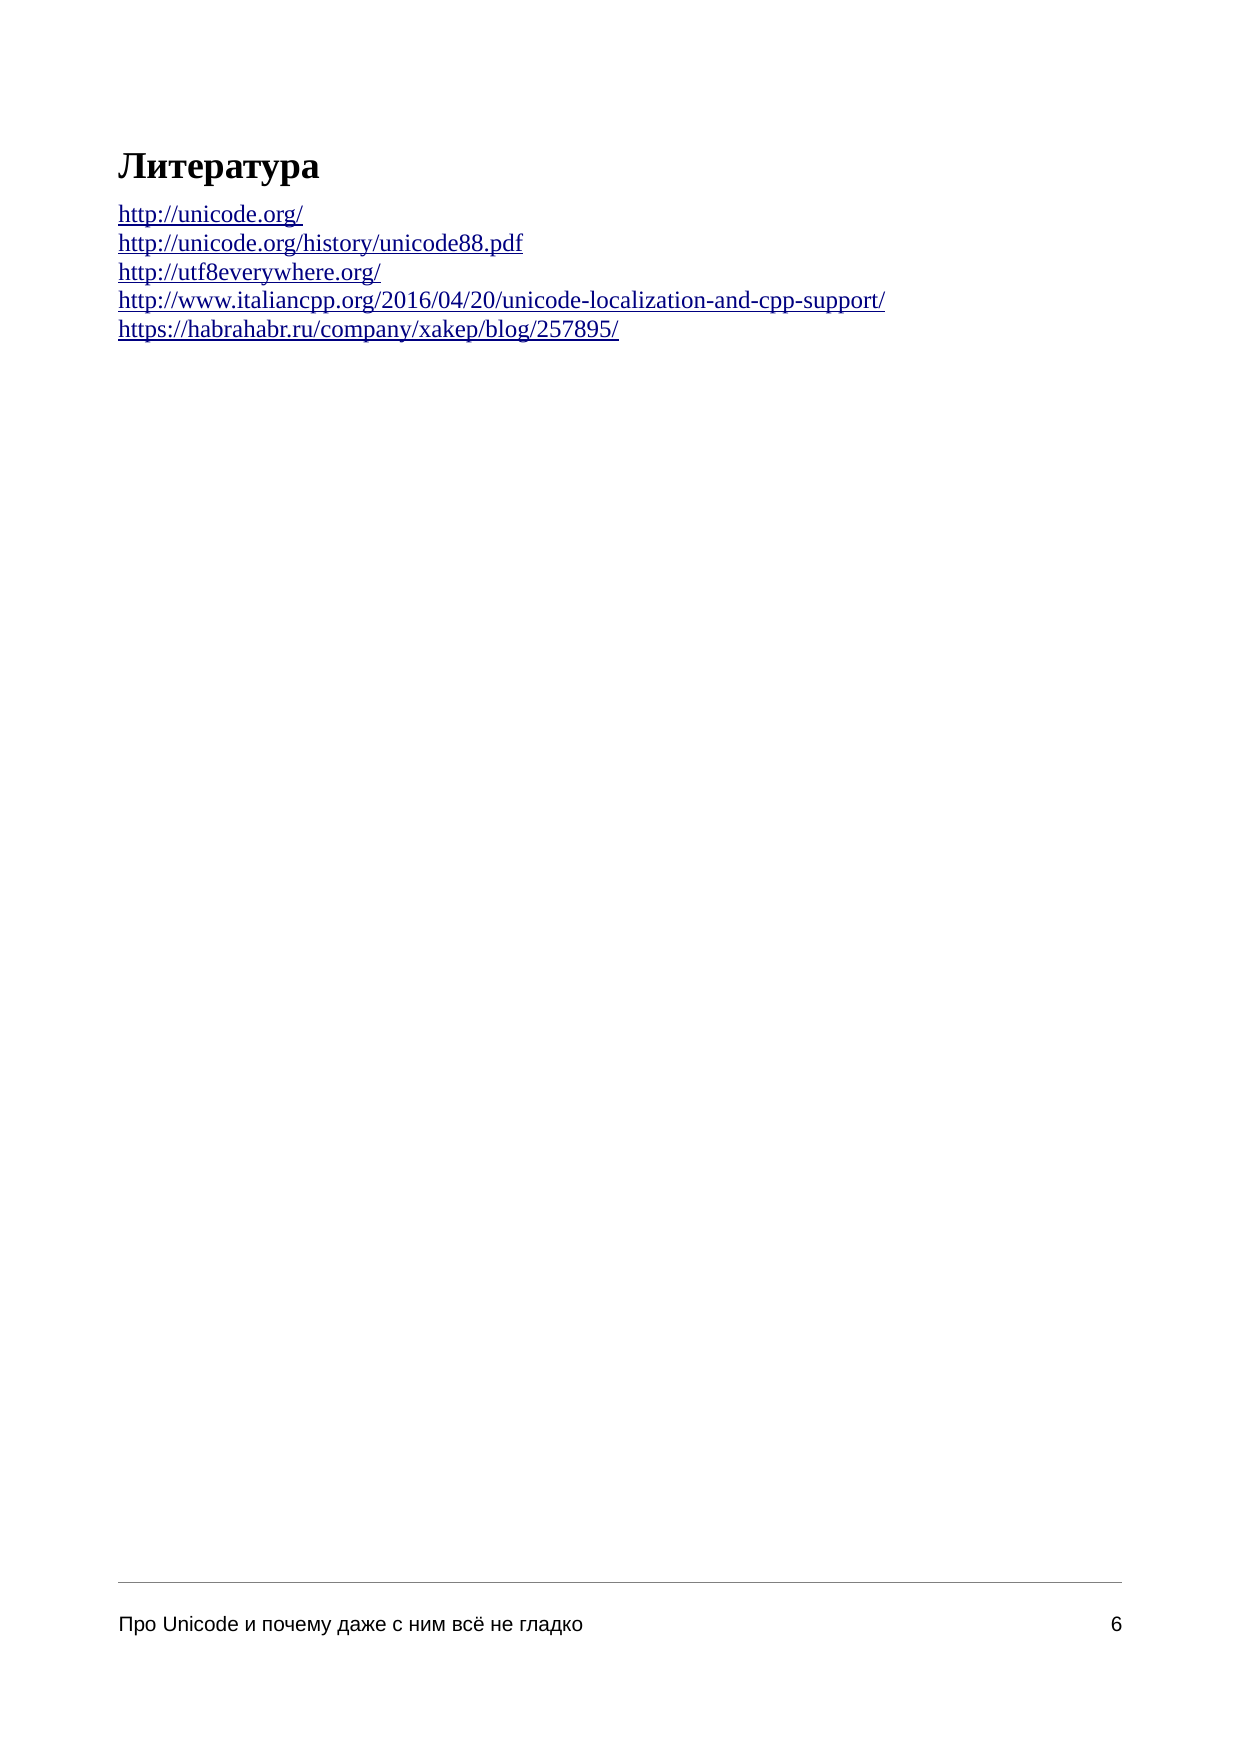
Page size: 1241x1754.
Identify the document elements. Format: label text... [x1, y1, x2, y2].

text http://unicode.org/ [118, 199, 1122, 228]
text http://www.italiancpp.org/2016/04/20/unicode-localization-and-cpp-support/ [118, 286, 1122, 314]
text https://habrahabr.ru/company/xakep/blog/257895/ [118, 314, 1122, 343]
subtitle Литература [118, 143, 1122, 187]
text http://unicode.org/history/unicode88.pdf [118, 228, 1122, 257]
text http://utf8everywhere.org/ [118, 257, 1122, 286]
